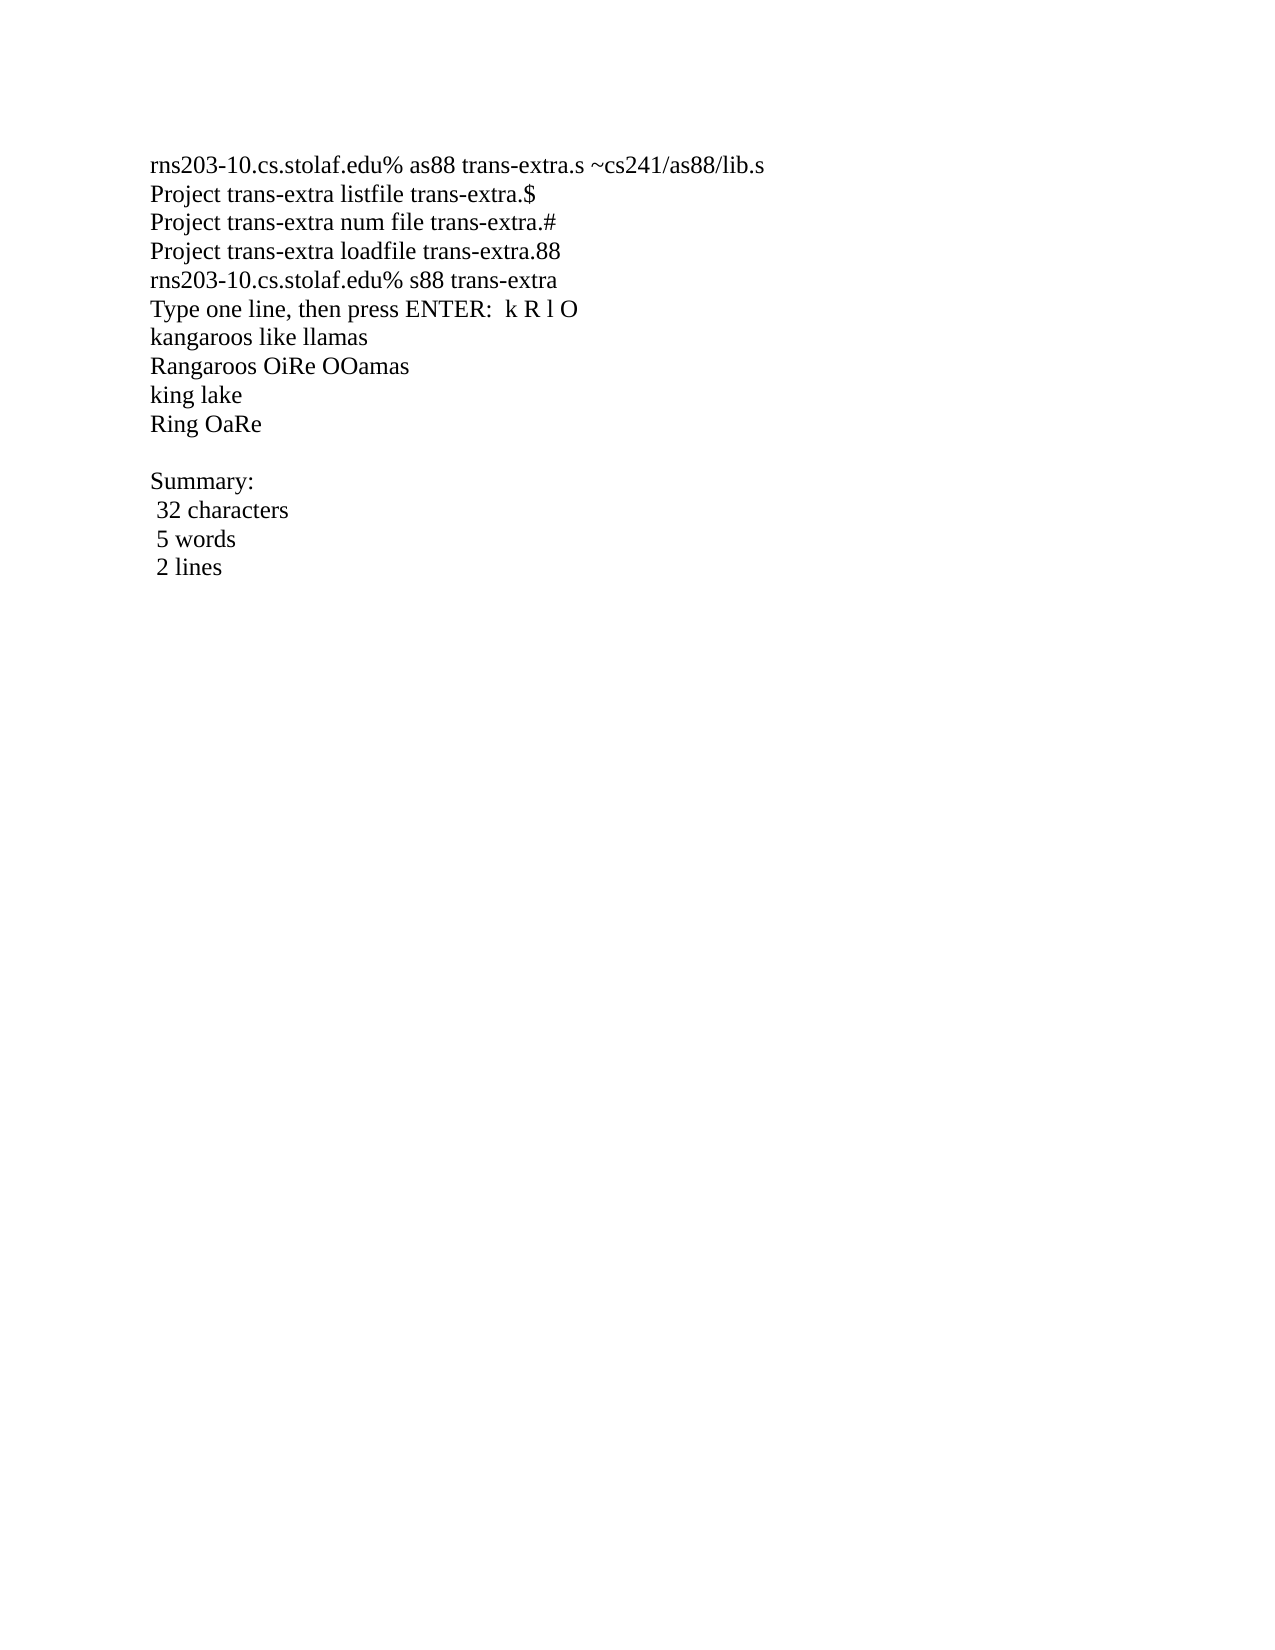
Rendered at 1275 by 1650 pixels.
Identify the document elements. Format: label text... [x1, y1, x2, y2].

text Rangaroos OiRe OOamas [150, 351, 1125, 380]
text 2 lines [150, 552, 1125, 581]
text Ring OaRe [150, 409, 1125, 437]
text rns203-10.cs.stolaf.edu% as88 trans-extra.s ~cs241/as88/lib.s [150, 150, 1125, 179]
text Project trans-extra loadfile trans-extra.88 [150, 236, 1125, 265]
text 32 characters [150, 495, 1125, 524]
text king lake [150, 380, 1125, 409]
text kangaroos like llamas [150, 322, 1125, 351]
text Project trans-extra num file trans-extra.# [150, 207, 1125, 236]
text Type one line, then press ENTER: k R l O [150, 294, 1125, 322]
text rns203-10.cs.stolaf.edu% s88 trans-extra [150, 265, 1125, 294]
text 5 words [150, 524, 1125, 552]
text Project trans-extra listfile trans-extra.$ [150, 179, 1125, 207]
text Summary: [150, 466, 1125, 495]
